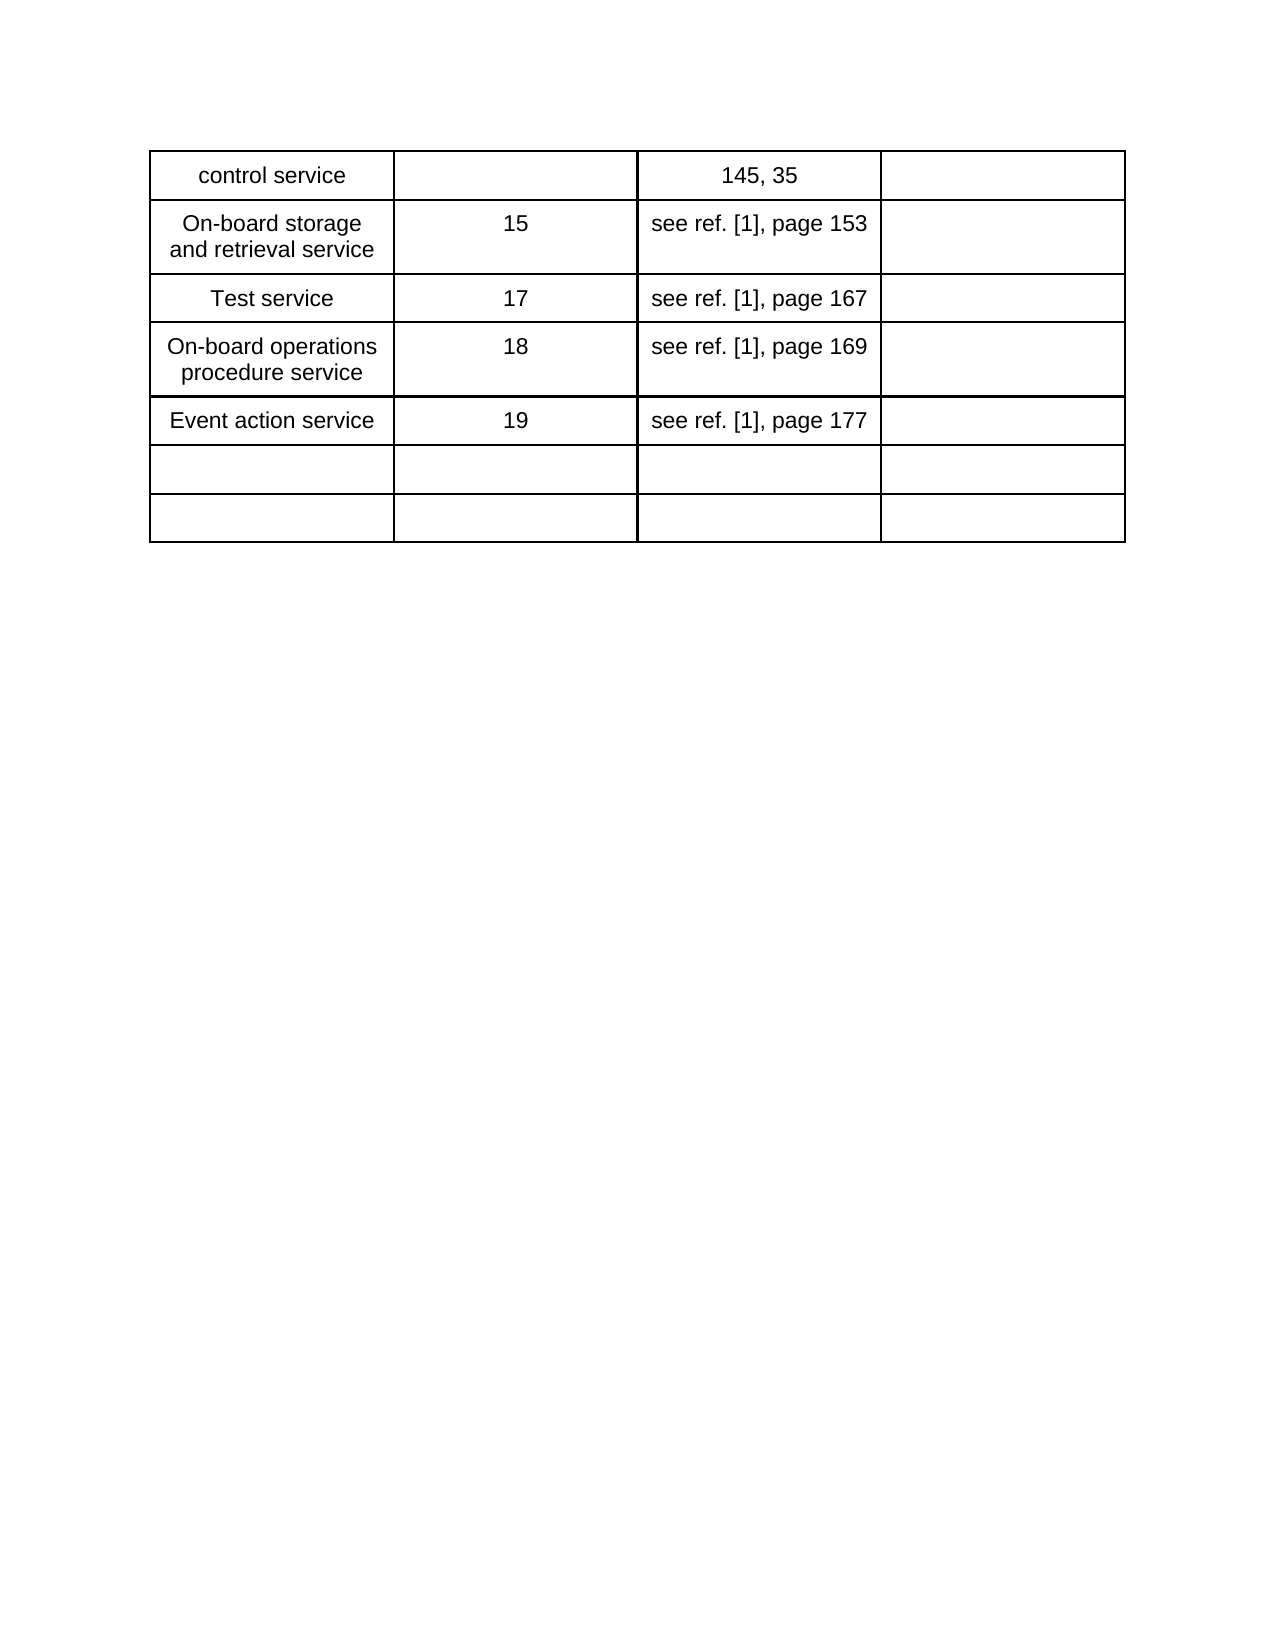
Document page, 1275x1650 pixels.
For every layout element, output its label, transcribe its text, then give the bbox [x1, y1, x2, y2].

table_cell [882, 275, 1124, 321]
table_cell [395, 152, 636, 198]
table_cell see ref. [1], page 167 [639, 275, 880, 321]
table_cell see ref. [1], page 177 [639, 398, 880, 444]
table_cell [151, 495, 393, 541]
table_cell Event action service [151, 398, 393, 444]
table_cell 145, 35 [639, 152, 880, 198]
table_cell 18 [395, 323, 636, 395]
table_cell see ref. [1], page 169 [639, 323, 880, 395]
table_cell [639, 446, 880, 492]
table_cell [882, 323, 1124, 395]
table_cell see ref. [1], page 153 [639, 201, 880, 273]
table_cell [882, 495, 1124, 541]
table_cell 17 [395, 275, 636, 321]
table_cell [882, 398, 1124, 444]
table_cell On-board storage and retrieval service [151, 201, 393, 273]
table_cell Test service [151, 275, 393, 321]
table_cell On-board operations procedure service [151, 323, 393, 395]
table_cell [151, 446, 393, 492]
table_cell [882, 201, 1124, 273]
table_cell [882, 152, 1124, 198]
table_cell [395, 495, 636, 541]
table_cell [882, 446, 1124, 492]
table_cell control service [151, 152, 393, 198]
table_cell 19 [395, 398, 636, 444]
table_cell 15 [395, 201, 636, 273]
table_cell [639, 495, 880, 541]
table_cell [395, 446, 636, 492]
